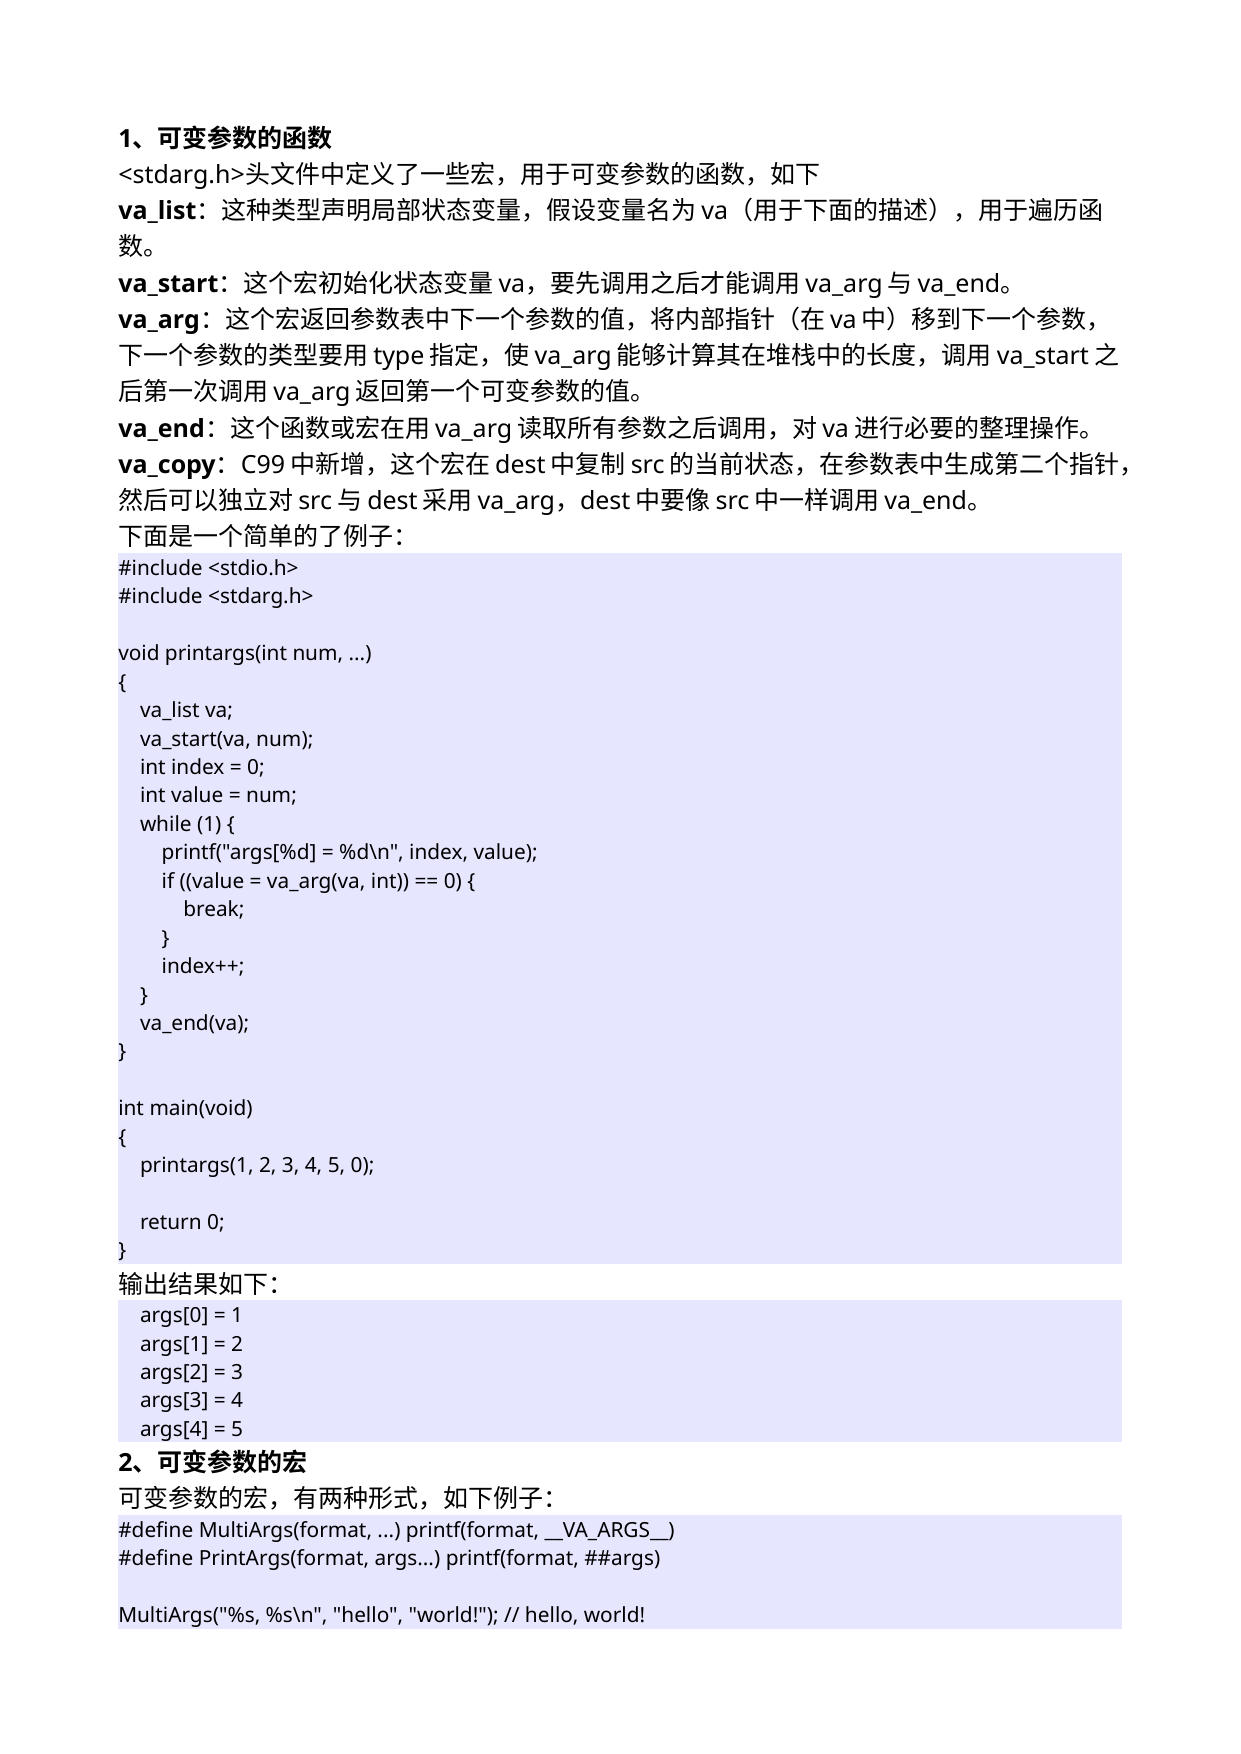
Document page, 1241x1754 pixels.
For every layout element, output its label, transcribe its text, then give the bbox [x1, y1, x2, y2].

text va_end(va); [118, 1008, 1122, 1037]
text void printargs(int num, ...) [118, 638, 1122, 667]
text va_start：这个宏初始化状态变量va，要先调用之后才能调用va_arg与va_end。 [118, 263, 1122, 299]
text va_copy：C99中新增，这个宏在dest中复制src的当前状态，在参数表中生成第二个指针，然后可以独立对src与dest采用va_arg，dest中要像src中一样调用va_end。 [118, 444, 1122, 517]
text { [118, 1122, 1122, 1150]
text #define PrintArgs(format, args...) printf(format, ##args) [118, 1543, 1122, 1572]
text while (1) { [118, 809, 1122, 837]
text } [118, 1037, 1122, 1065]
text 2、可变参数的宏 [118, 1442, 1122, 1479]
text 下面是一个简单的了例子： [118, 517, 1122, 553]
text } [118, 980, 1122, 1008]
text #define MultiArgs(format, ...) printf(format, __VA_ARGS__) [118, 1515, 1122, 1543]
text if ((value = va_arg(va, int)) == 0) { [118, 866, 1122, 894]
text int index = 0; [118, 752, 1122, 781]
text va_arg：这个宏返回参数表中下一个参数的值，将内部指针（在va中）移到下一个参数，下一个参数的类型要用type指定，使va_arg能够计算其在堆栈中的长度，调用va_start之后第一次调用va_arg返回第一个可变参数的值。 [118, 299, 1122, 408]
text va_start(va, num); [118, 724, 1122, 752]
text } [118, 923, 1122, 951]
text #include <stdarg.h> [118, 582, 1122, 610]
text printargs(1, 2, 3, 4, 5, 0); [118, 1150, 1122, 1179]
text 输出结果如下： [118, 1264, 1122, 1300]
text args[1] = 2 [118, 1329, 1122, 1357]
text args[3] = 4 [118, 1386, 1122, 1414]
text int value = num; [118, 781, 1122, 809]
text <stdarg.h>头文件中定义了一些宏，用于可变参数的函数，如下 [118, 154, 1122, 191]
text args[4] = 5 [118, 1414, 1122, 1442]
text index++; [118, 951, 1122, 980]
text 可变参数的宏，有两种形式，如下例子： [118, 1479, 1122, 1515]
text args[2] = 3 [118, 1357, 1122, 1386]
text va_list：这种类型声明局部状态变量，假设变量名为va（用于下面的描述），用于遍历函数。 [118, 191, 1122, 263]
text return 0; [118, 1207, 1122, 1236]
text break; [118, 894, 1122, 923]
text va_list va; [118, 695, 1122, 724]
text 1、可变参数的函数 [118, 118, 1122, 154]
text va_end：这个函数或宏在用va_arg读取所有参数之后调用，对va进行必要的整理操作。 [118, 408, 1122, 444]
text args[0] = 1 [118, 1300, 1122, 1329]
text { [118, 667, 1122, 695]
text printf("args[%d] = %d\n", index, value); [118, 837, 1122, 866]
text } [118, 1236, 1122, 1264]
text int main(void) [118, 1093, 1122, 1122]
text #include <stdio.h> [118, 553, 1122, 582]
text MultiArgs("%s, %s\n", "hello", "world!"); // hello, world! [118, 1600, 1122, 1629]
